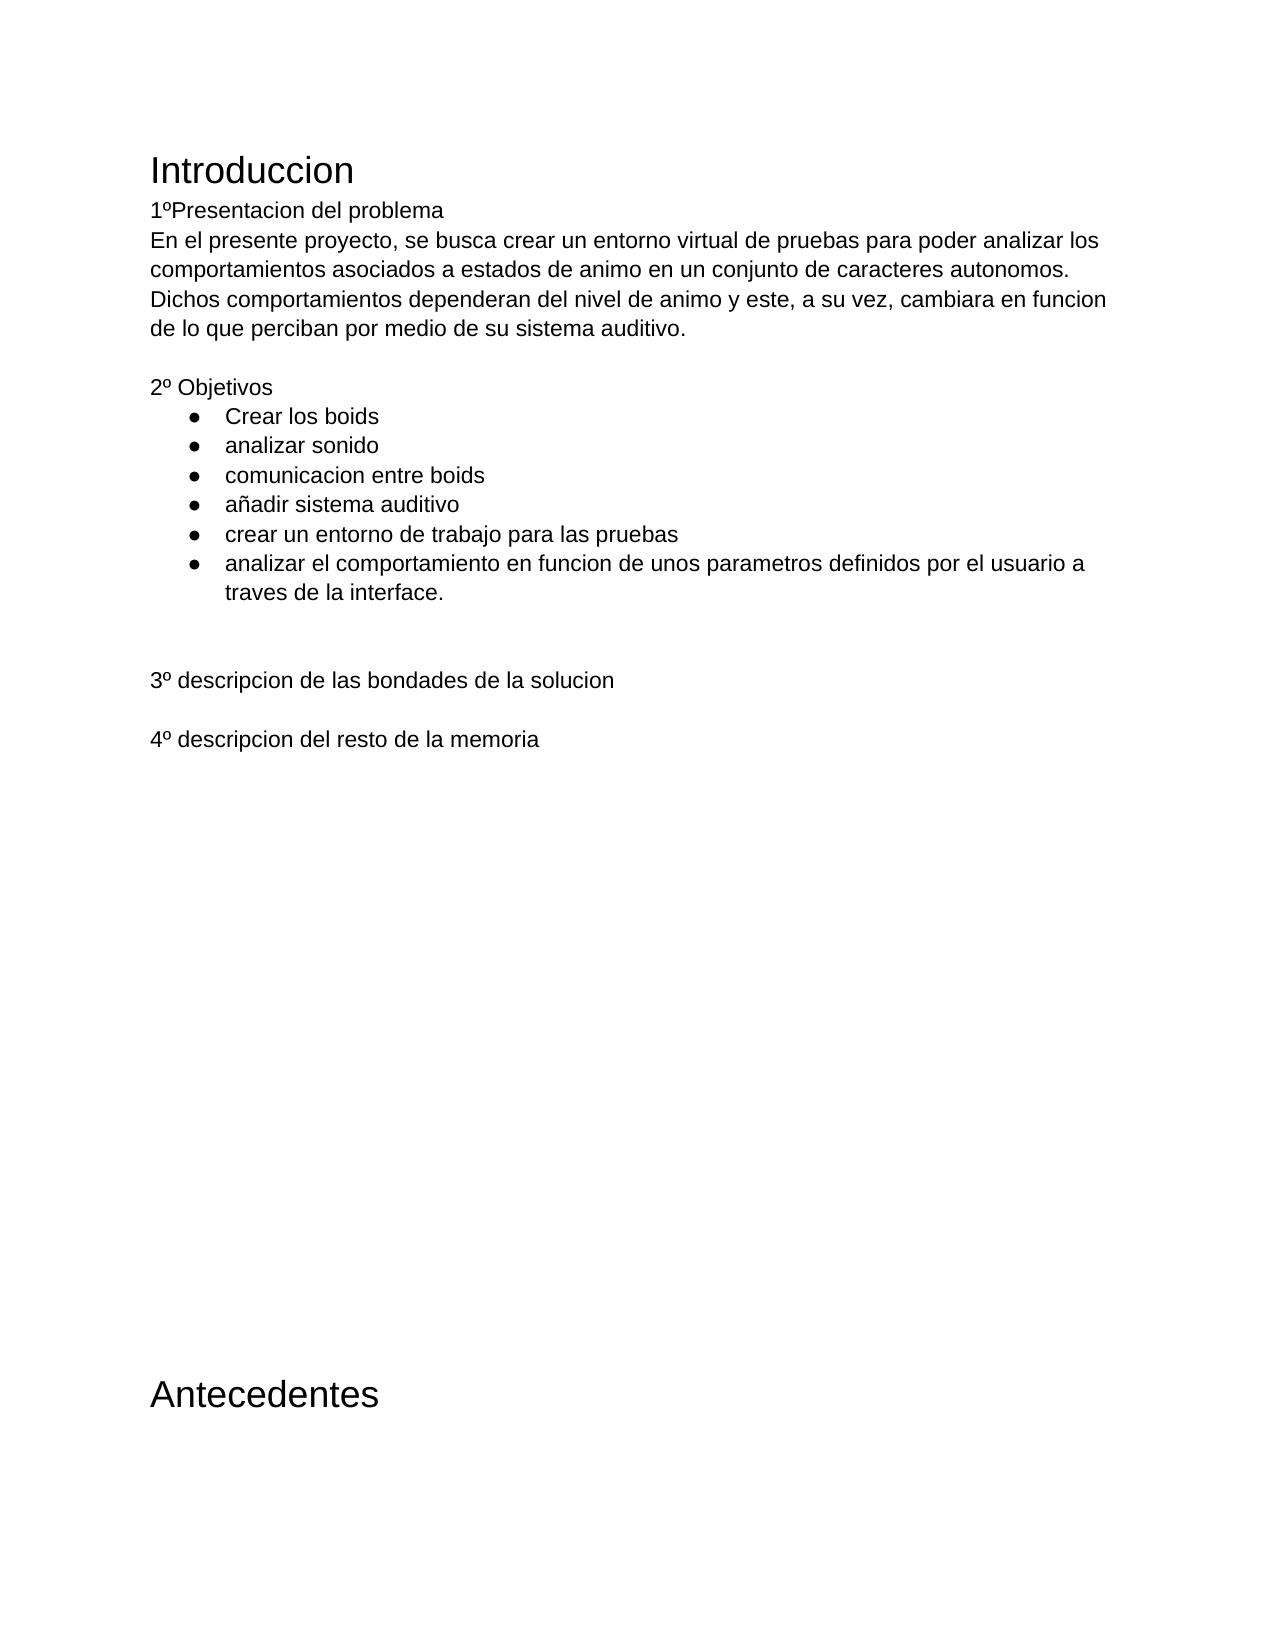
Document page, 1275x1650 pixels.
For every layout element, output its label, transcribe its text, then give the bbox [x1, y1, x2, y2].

list comunicacion entre boids [187, 462, 1125, 488]
text Antecedentes [150, 1374, 1125, 1416]
text Introduccion [150, 150, 1125, 192]
text En el presente proyecto, se busca crear un entorno virtual de pruebas para poder analizar los comportamientos asociados a estados de animo en un conjunto de caracteres autonomos. Dichos comportamientos dependeran del nivel de animo y este, a su vez, cambiara en funcion de lo que perciban por medio de su sistema auditivo. [150, 227, 1125, 341]
list analizar sonido [187, 433, 1125, 459]
text 3º descripcion de las bondades de la solucion [150, 668, 1125, 694]
list añadir sistema auditivo [187, 492, 1125, 517]
text 2º Objetivos [150, 374, 1125, 400]
list crear un entorno de trabajo para las pruebas [187, 521, 1125, 547]
text 1ºPresentacion del problema [150, 198, 1125, 224]
text 4º descripcion del resto de la memoria [150, 727, 1125, 752]
list Crear los boids [187, 404, 1125, 429]
list analizar el comportamiento en funcion de unos parametros definidos por el usuario a traves de la interface. [187, 551, 1125, 606]
